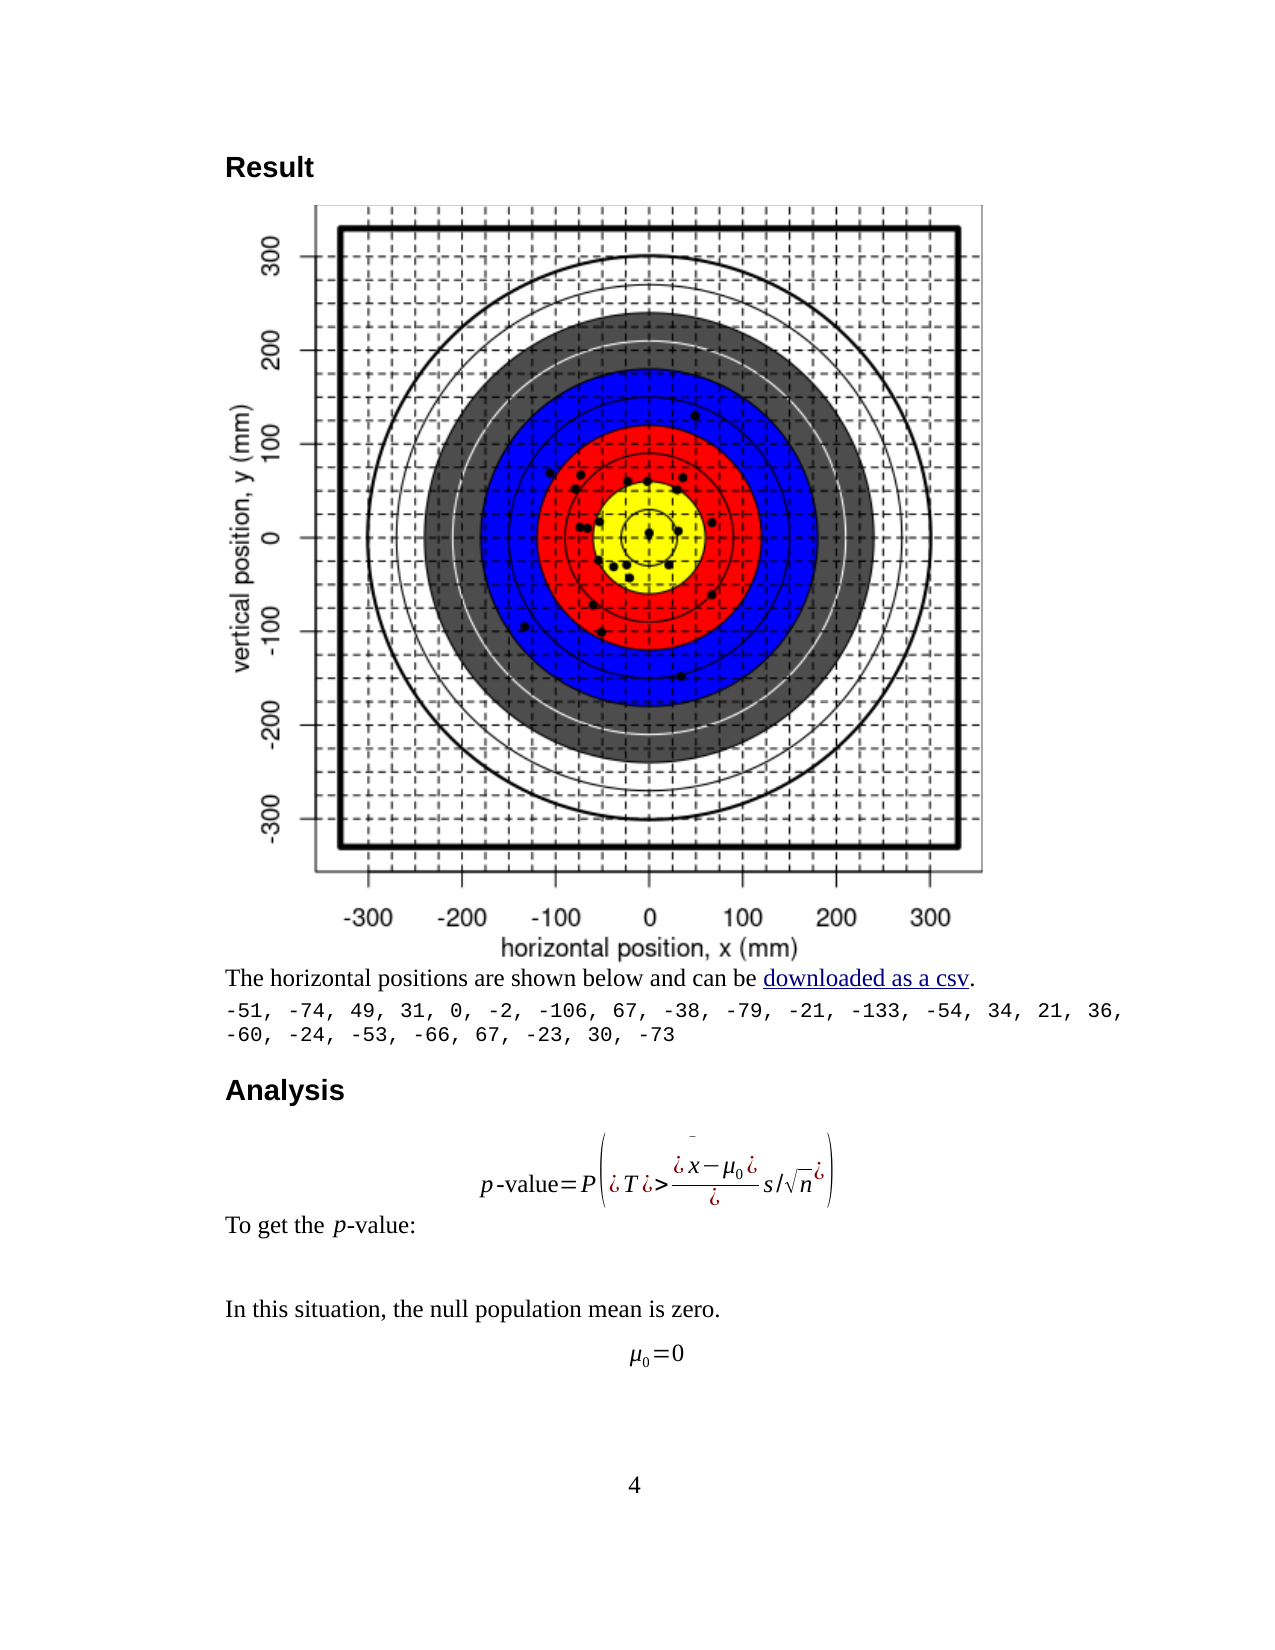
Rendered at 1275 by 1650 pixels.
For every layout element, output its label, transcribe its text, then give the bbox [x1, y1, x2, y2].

list In this situation, the null population mean is zero. [187, 1294, 1125, 1323]
subtitle Analysis [187, 1073, 1125, 1106]
subtitle Result [187, 150, 1125, 183]
list To get the -value: [187, 1119, 1125, 1239]
list The horizontal positions are shown below and can be downloaded as a csv. [187, 205, 1125, 991]
picture [225, 205, 983, 963]
list -51, -74, 49, 31, 0, -2, -106, 67, -38, -79, -21, -133, -54, 34, 21, 36, -60, -24, -53, -66, 67, -23, 30, -73 [187, 1000, 1125, 1048]
